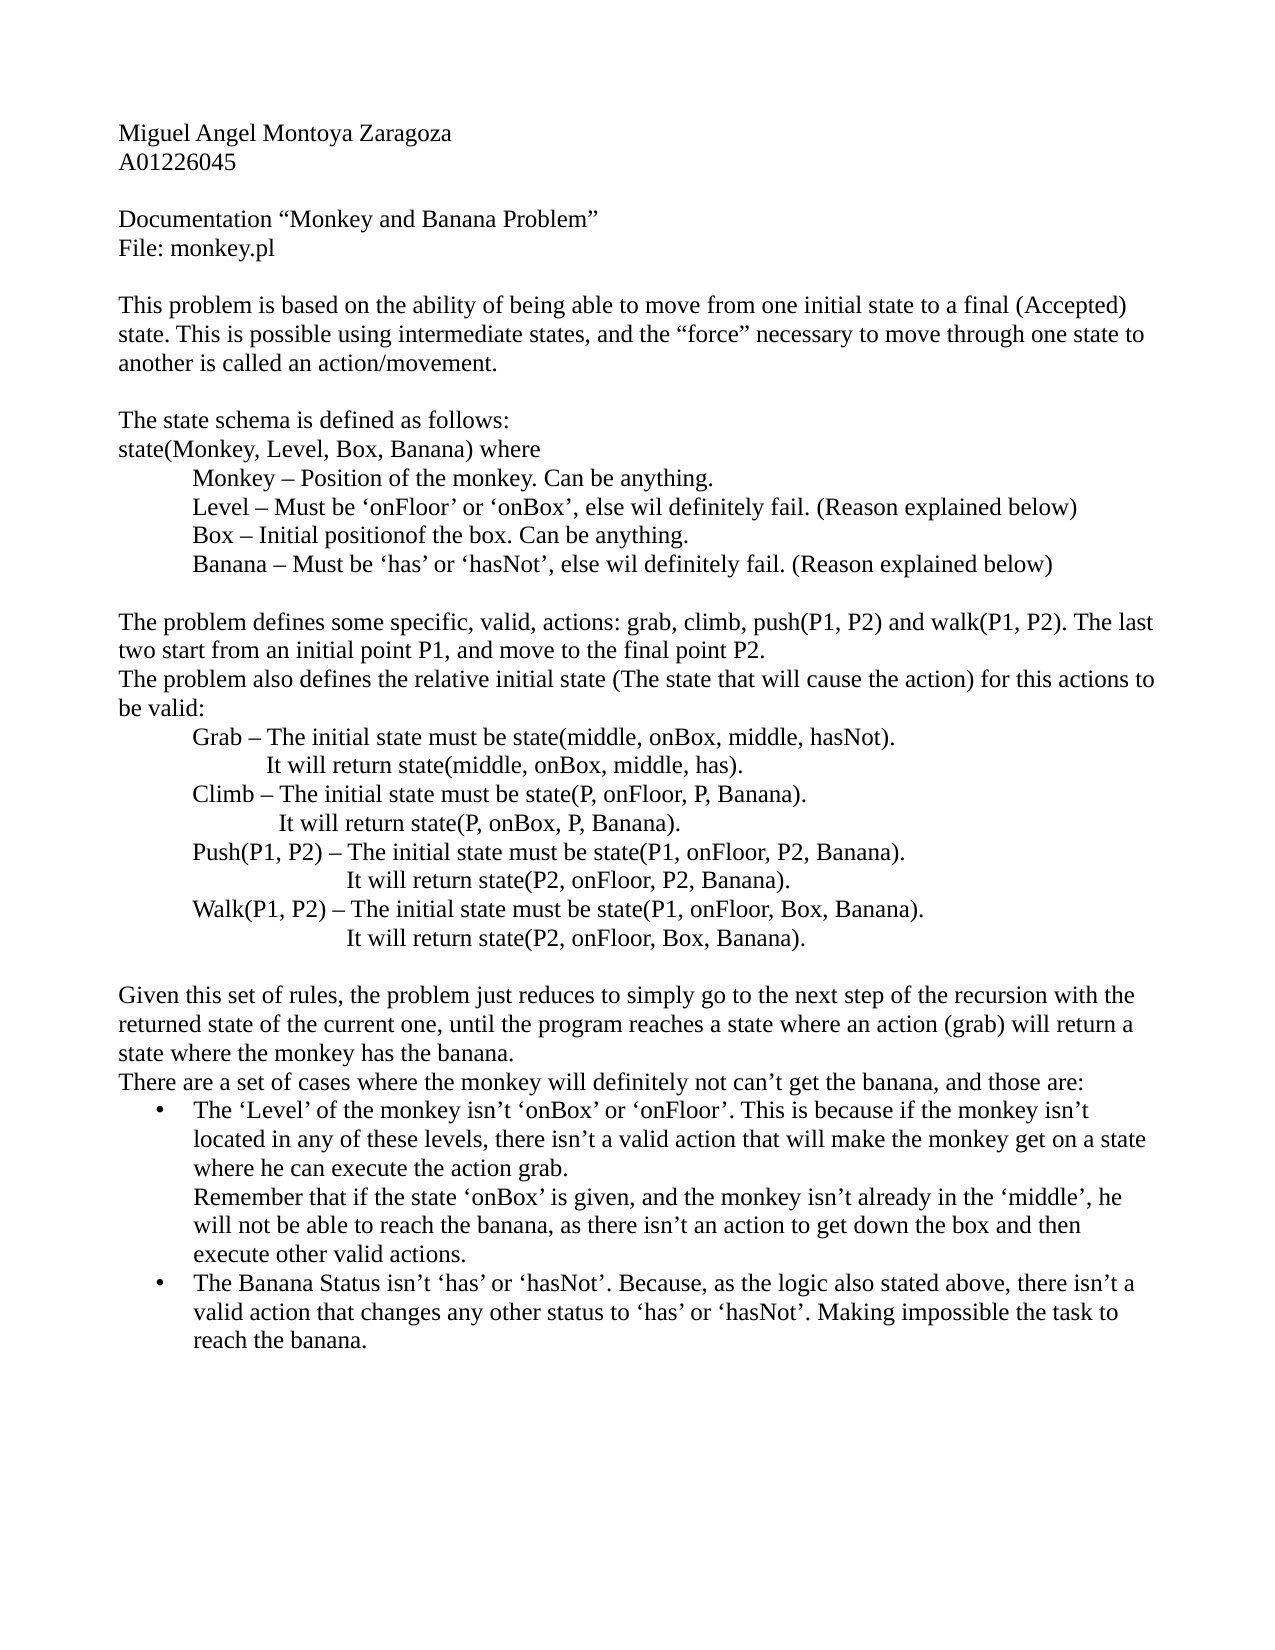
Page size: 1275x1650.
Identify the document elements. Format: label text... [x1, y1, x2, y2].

text Push(P1, P2) – The initial state must be state(P1, onFloor, P2, Banana). [118, 837, 1157, 866]
text It will return state(middle, onBox, middle, has). [118, 751, 1157, 779]
text There are a set of cases where the monkey will definitely not can’t get the banana, and those are: [118, 1067, 1157, 1096]
text The problem also defines the relative initial state (The state that will cause the action) for this actions to be valid: [118, 664, 1157, 722]
text It will return state(P, onBox, P, Banana). [118, 808, 1157, 837]
text Banana – Must be ‘has’ or ‘hasNot’, else wil definitely fail. (Reason explained below) [118, 549, 1157, 578]
text Given this set of rules, the problem just reduces to simply go to the next step of the recursion with the returned state of the current one, until the program reaches a state where an action (grab) will return a state where the monkey has the banana. [118, 981, 1157, 1067]
text Walk(P1, P2) – The initial state must be state(P1, onFloor, Box, Banana). [118, 894, 1157, 923]
list The Banana Status isn’t ‘has’ or ‘hasNot’. Because, as the logic also stated above, there isn’t a valid action that changes any other status to ‘has’ or ‘hasNot’. Making impossible the task to reach the banana. [156, 1268, 1157, 1354]
text Climb – The initial state must be state(P, onFloor, P, Banana). [118, 779, 1157, 808]
text state(Monkey, Level, Box, Banana) where [118, 434, 1157, 463]
text Miguel Angel Montoya Zaragoza [118, 118, 1157, 147]
text A01226045 [118, 147, 1157, 176]
text This problem is based on the ability of being able to move from one initial state to a final (Accepted) state. This is possible using intermediate states, and the “force” necessary to move through one state to another is called an action/movement. [118, 291, 1157, 377]
text File: monkey.pl [118, 233, 1157, 262]
text It will return state(P2, onFloor, P2, Banana). [118, 866, 1157, 894]
text Documentation “Monkey and Banana Problem” [118, 204, 1157, 233]
text The problem defines some specific, valid, actions: grab, climb, push(P1, P2) and walk(P1, P2). The last two start from an initial point P1, and move to the final point P2. [118, 607, 1157, 664]
text Level – Must be ‘onFloor’ or ‘onBox’, else wil definitely fail. (Reason explained below) [118, 492, 1157, 521]
list The ‘Level’ of the monkey isn’t ‘onBox’ or ‘onFloor’. This is because if the monkey isn’t located in any of these levels, there isn’t a valid action that will make the monkey get on a state where he can execute the action grab. Remember that if the state ‘onBox’ is given, and the monkey isn’t already in the ‘middle’, he will not be able to reach the banana, as there isn’t an action to get down the box and then execute other valid actions. [156, 1096, 1157, 1268]
text Monkey – Position of the monkey. Can be anything. [118, 463, 1157, 492]
text Grab – The initial state must be state(middle, onBox, middle, hasNot). [118, 722, 1157, 751]
text The state schema is defined as follows: [118, 406, 1157, 434]
text It will return state(P2, onFloor, Box, Banana). [118, 923, 1157, 952]
text Box – Initial positionof the box. Can be anything. [118, 521, 1157, 549]
